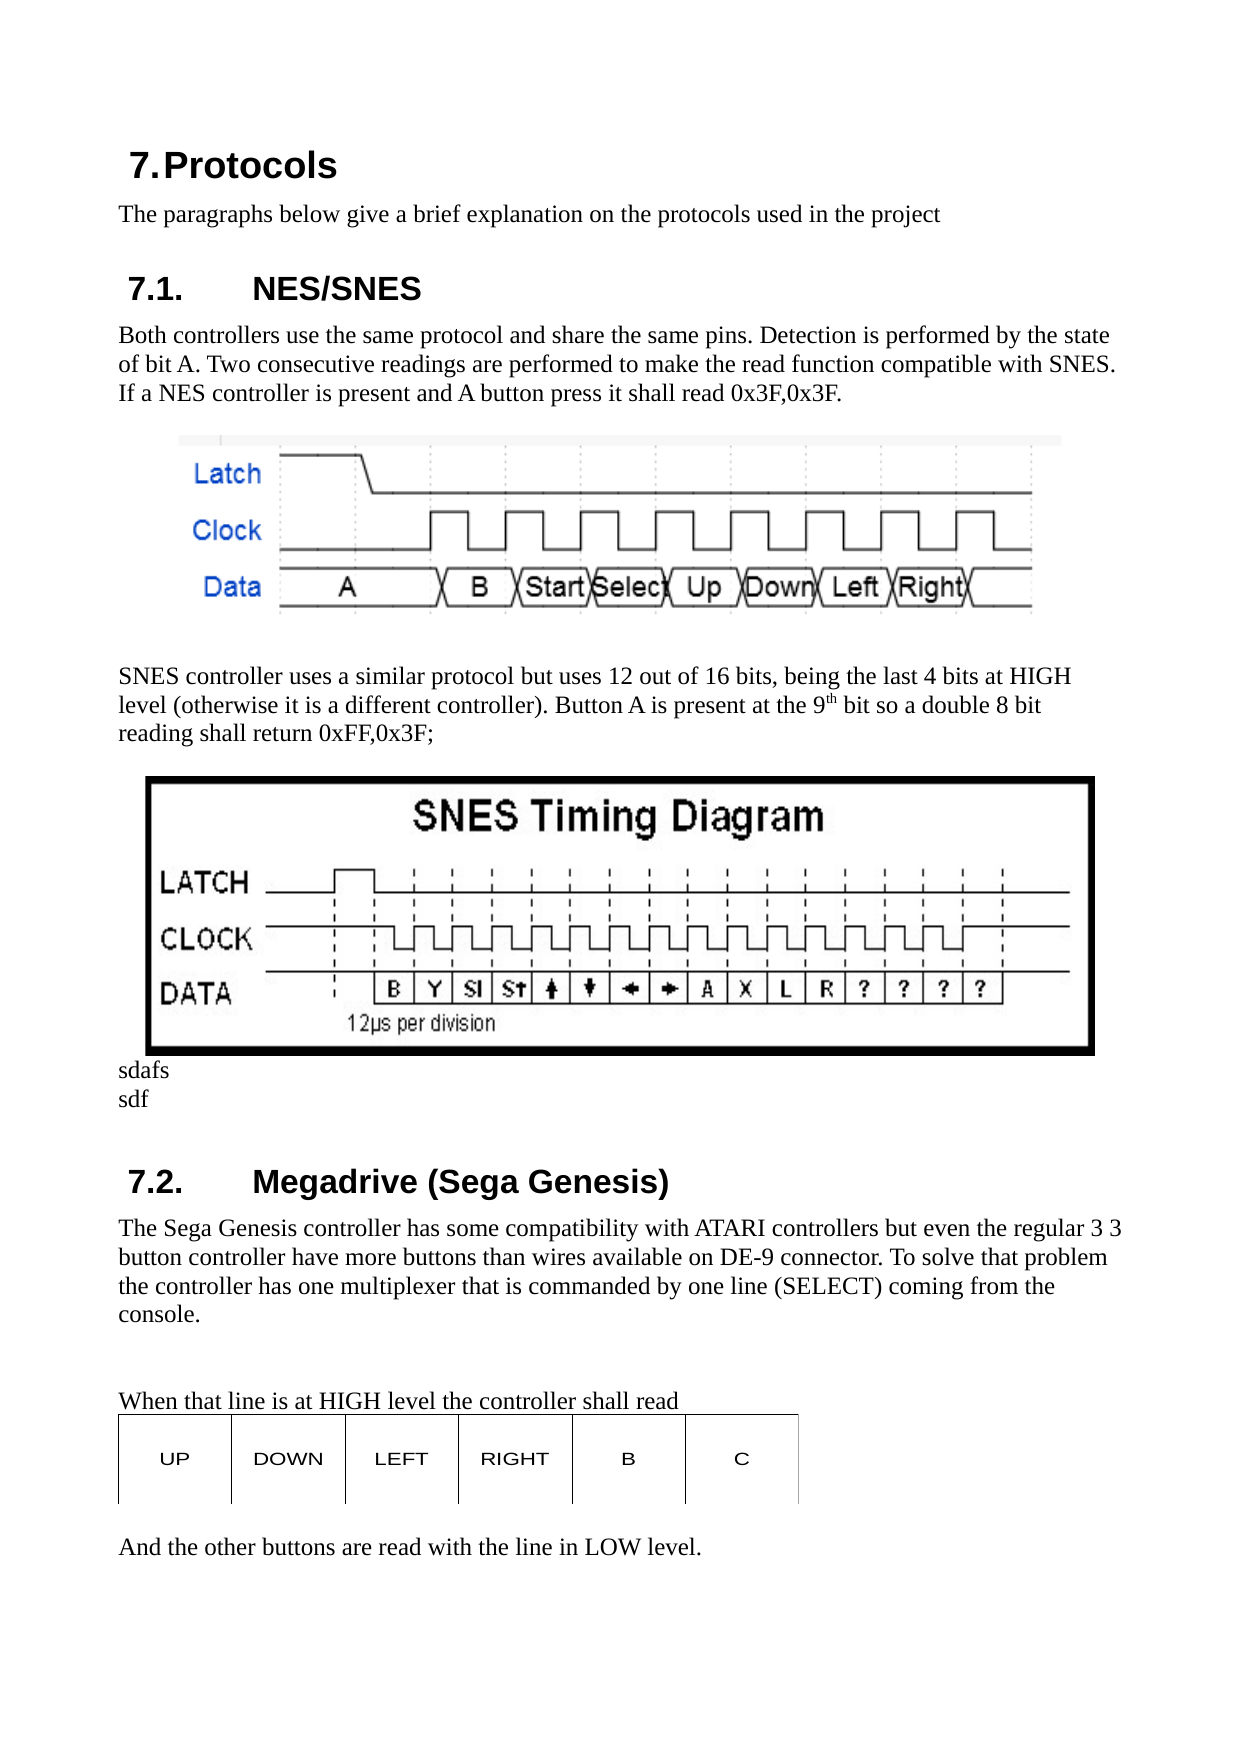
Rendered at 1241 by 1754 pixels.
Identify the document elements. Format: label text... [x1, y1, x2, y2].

subtitle Protocols [118, 143, 1122, 187]
subtitle Megadrive (Sega Genesis) [118, 1162, 1122, 1201]
text If a NES controller is present and A button press it shall read 0x3F,0x3F. [118, 378, 1122, 407]
text The Sega Genesis controller has some compatibility with ATARI controllers but even the regular 3 3 button controller have more buttons than wires available on DE-9 connector. To solve that problem the controller has one multiplexer that is commanded by one line (SELECT) coming from the console. [118, 1213, 1122, 1328]
text The paragraphs below give a brief explanation on the protocols used in the project [118, 199, 1122, 228]
text sdf [118, 1084, 1122, 1113]
picture [145, 776, 1095, 1056]
picture [178, 435, 1062, 633]
text When that line is at HIGH level the controller shall read [118, 1386, 1122, 1414]
text And the other buttons are read with the line in LOW level. [118, 1532, 1122, 1561]
text sdafs [118, 776, 1122, 1084]
subtitle NES/SNES [118, 269, 1122, 308]
text SNES controller uses a similar protocol but uses 12 out of 16 bits, being the last 4 bits at HIGH level (otherwise it is a different controller). Button A is present at the 9th bit so a double 8 bit reading shall return 0xFF,0x3F; [118, 661, 1122, 747]
text Both controllers use the same protocol and share the same pins. Detection is performed by the state of bit A. Two consecutive readings are performed to make the read function compatible with SNES. [118, 320, 1122, 378]
